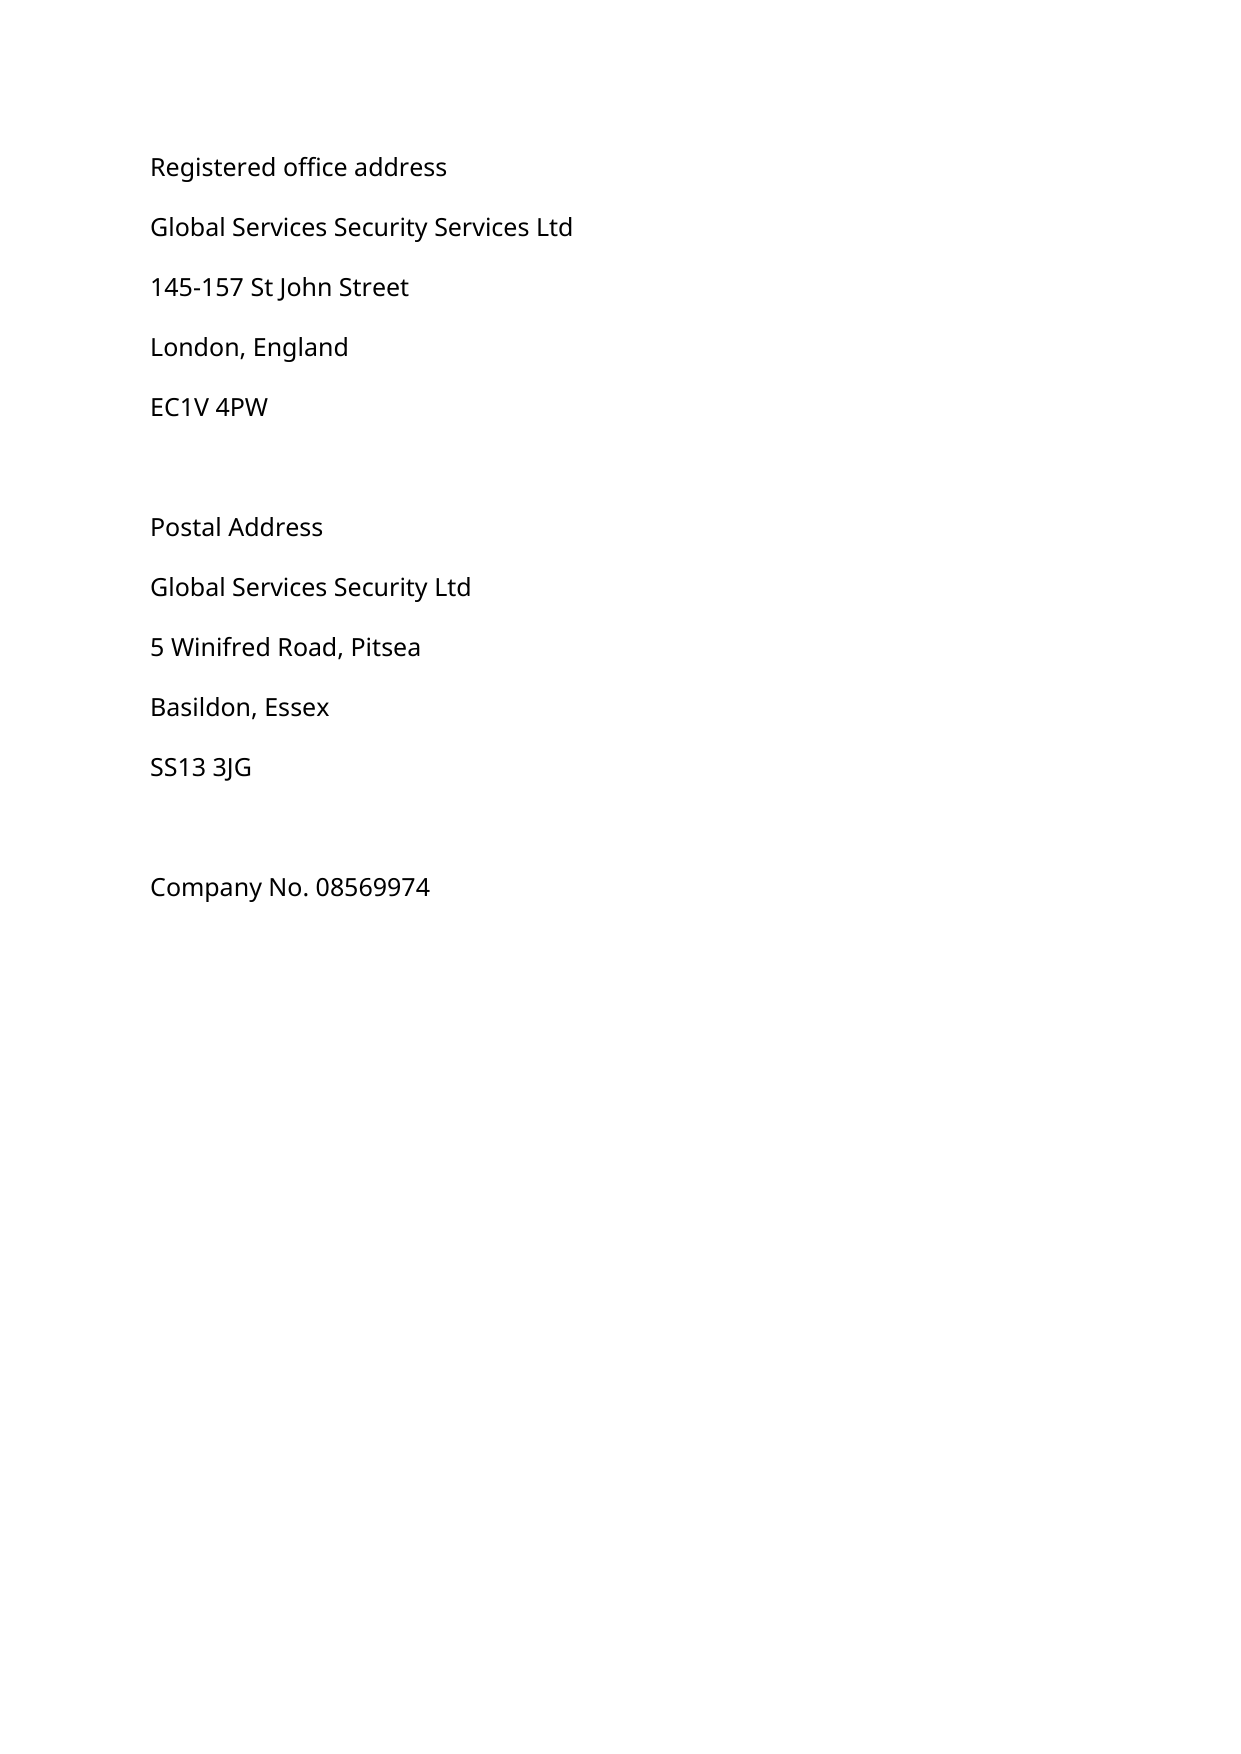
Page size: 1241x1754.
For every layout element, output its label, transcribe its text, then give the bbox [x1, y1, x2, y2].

text SS13 3JG [150, 750, 1090, 784]
text 145-157 St John Street [150, 270, 1090, 304]
text London, England [150, 330, 1090, 364]
text Postal Address [150, 510, 1090, 544]
text Global Services Security Services Ltd [150, 210, 1090, 244]
text 5 Winifred Road, Pitsea [150, 630, 1090, 664]
text EC1V 4PW [150, 390, 1090, 424]
text Basildon, Essex [150, 690, 1090, 724]
text Company No. 08569974 [150, 870, 1090, 904]
text Global Services Security Ltd [150, 570, 1090, 604]
text Registered office address [150, 150, 1090, 184]
